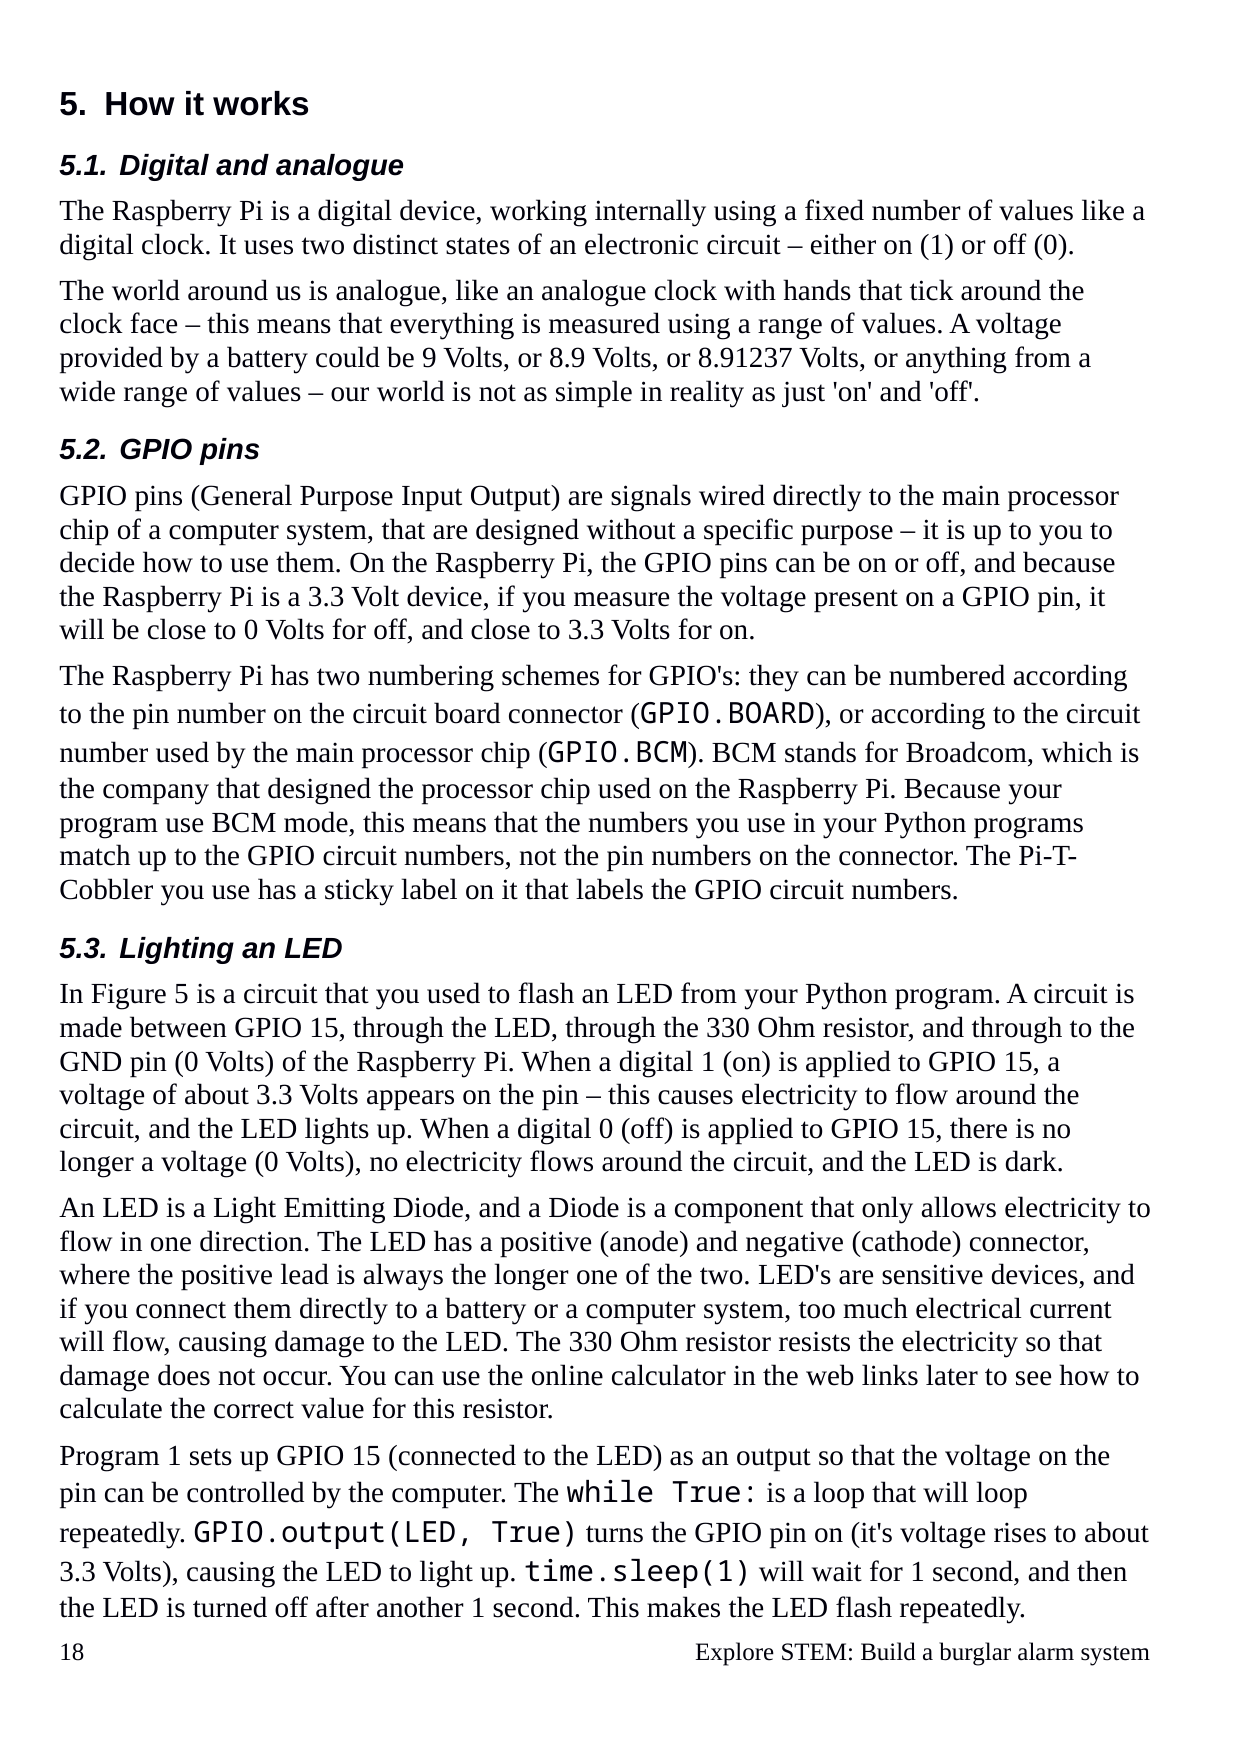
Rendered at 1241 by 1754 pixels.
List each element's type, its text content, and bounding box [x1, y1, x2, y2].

subtitle Digital and analogue [59, 147, 1152, 181]
text The Raspberry Pi has two numbering schemes for GPIO's: they can be numbered according to the pin number on the circuit board connector (GPIO.BOARD), or according to the circuit number used by the main processor chip (GPIO.BCM). BCM stands for Broadcom, which is the company that designed the processor chip used on the Raspberry Pi. Because your program use BCM mode, this means that the numbers you use in your Python programs match up to the GPIO circuit numbers, not the pin numbers on the connector. The Pi-T-Cobbler you use has a sticky label on it that labels the GPIO circuit numbers. [59, 658, 1152, 906]
subtitle Lighting an LED [59, 931, 1152, 964]
text In Figure 5 is a circuit that you used to flash an LED from your Python program. A circuit is made between GPIO 15, through the LED, through the 330 Ohm resistor, and through to the GND pin (0 Volts) of the Raspberry Pi. When a digital 1 (on) is applied to GPIO 15, a voltage of about 3.3 Volts appears on the pin – this causes electricity to flow around the circuit, and the LED lights up. When a digital 0 (off) is applied to GPIO 15, there is no longer a voltage (0 Volts), no electricity flows around the circuit, and the LED is dark. [59, 977, 1152, 1178]
text GPIO pins (General Purpose Input Output) are signals wired directly to the main processor chip of a computer system, that are designed without a specific purpose – it is up to you to decide how to use them. On the Raspberry Pi, the GPIO pins can be on or off, and because the Raspberry Pi is a 3.3 Volt device, if you measure the voltage present on a GPIO pin, it will be close to 0 Volts for off, and close to 3.3 Volts for on. [59, 478, 1152, 646]
subtitle GPIO pins [59, 432, 1152, 466]
text An LED is a Light Emitting Diode, and a Diode is a component that only allows electricity to flow in one direction. The LED has a positive (anode) and negative (cathode) connector, where the positive lead is always the longer one of the two. LED's are sensitive devices, and if you connect them directly to a battery or a computer system, too much electrical current will flow, causing damage to the LED. The 330 Ohm resistor resists the electricity so that damage does not occur. You can use the online calculator in the web links later to see how to calculate the correct value for this resistor. [59, 1190, 1152, 1425]
subtitle How it works [59, 84, 1152, 122]
text The world around us is analogue, like an analogue clock with hands that tick around the clock face – this means that everything is measured using a range of values. A voltage provided by a battery could be 9 Volts, or 8.9 Volts, or 8.91237 Volts, or anything from a wide range of values – our world is not as simple in reality as just 'on' and 'off'. [59, 273, 1152, 407]
text The Raspberry Pi is a digital device, working internally using a fixed number of values like a digital clock. It uses two distinct states of an electronic circuit – either on (1) or off (0). [59, 193, 1152, 261]
text Program 1 sets up GPIO 15 (connected to the LED) as an output so that the voltage on the pin can be controlled by the computer. The while True: is a loop that will loop repeatedly. GPIO.output(LED, True) turns the GPIO pin on (it's voltage rises to about 3.3 Volts), causing the LED to light up. time.sleep(1) will wait for 1 second, and then the LED is turned off after another 1 second. This makes the LED flash repeatedly. [59, 1438, 1152, 1624]
